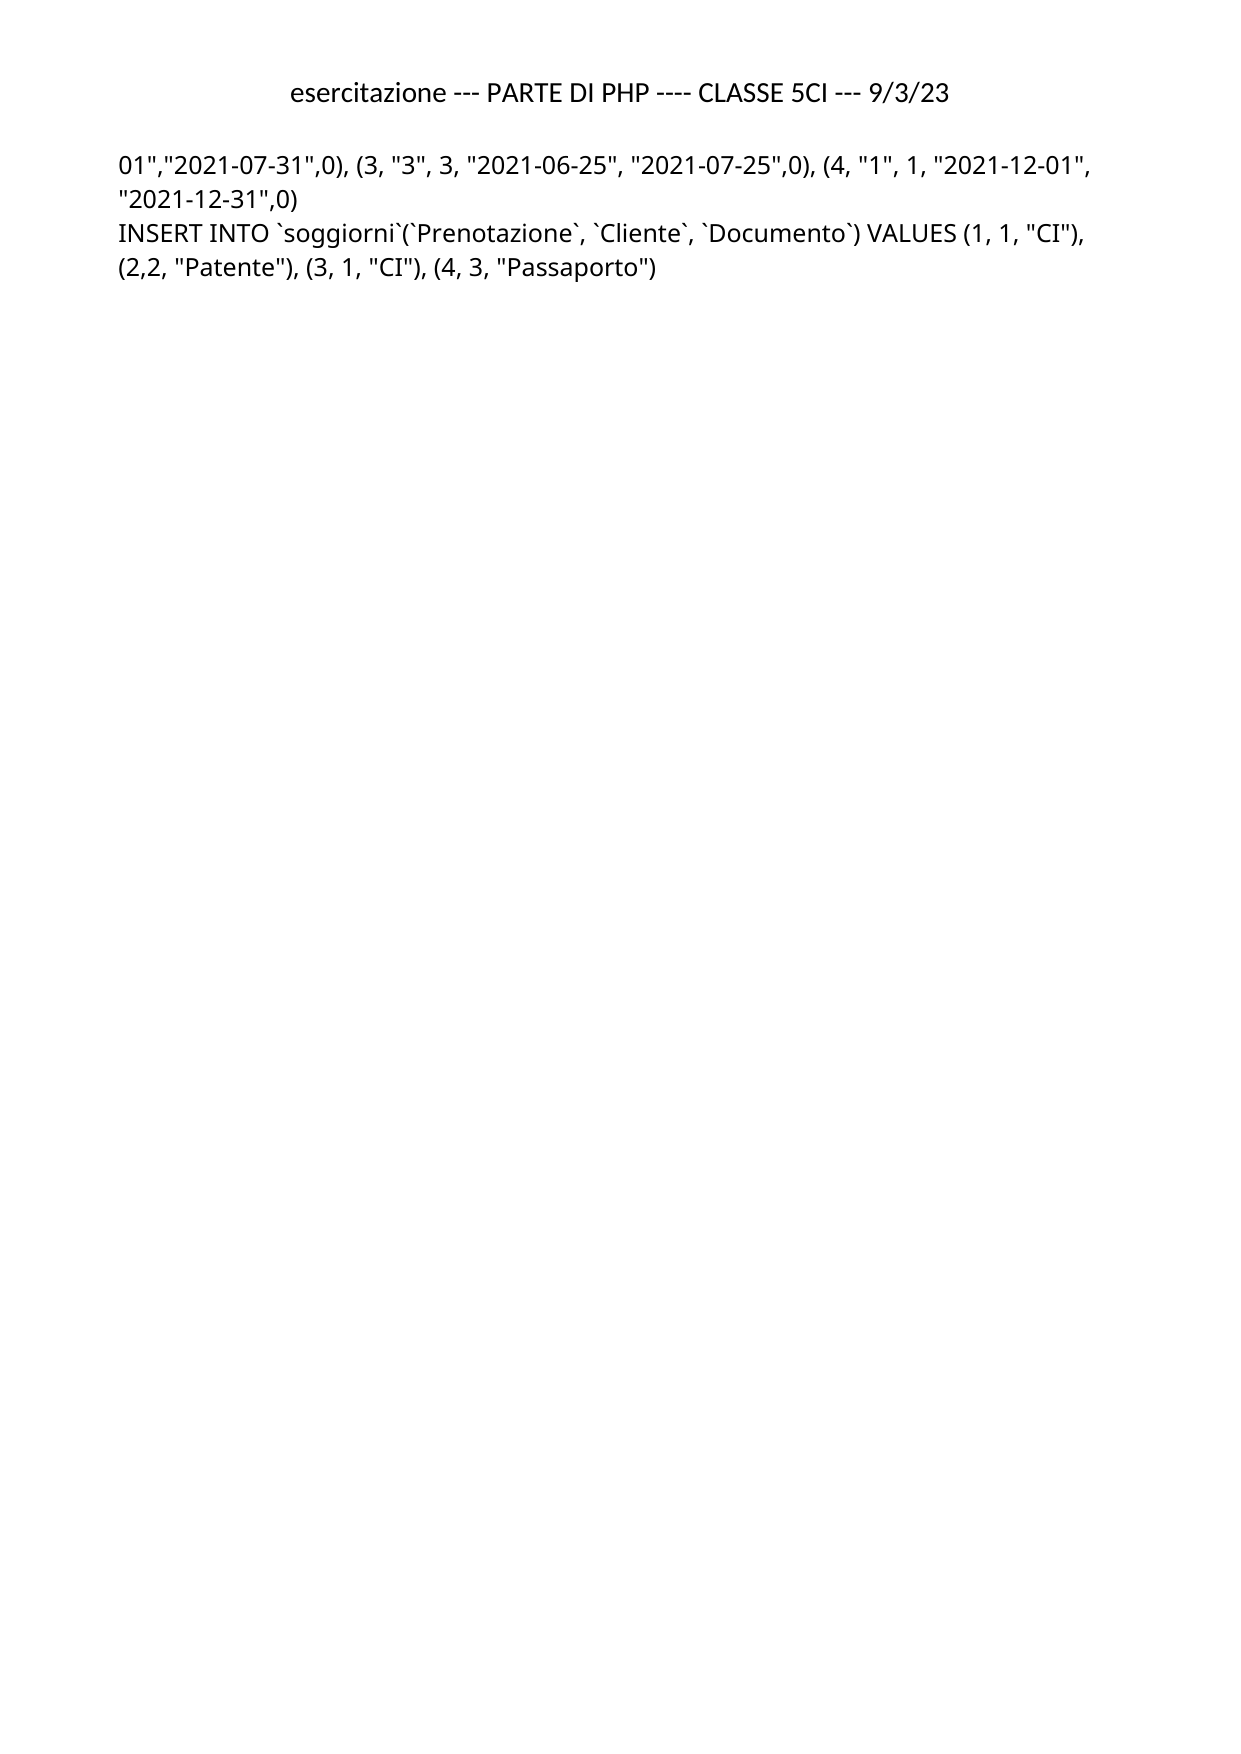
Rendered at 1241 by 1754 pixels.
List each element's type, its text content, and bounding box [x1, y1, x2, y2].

text INSERT INTO `soggiorni`(`Prenotazione`, `Cliente`, `Documento`) VALUES (1, 1, "CI"), (2,2, "Patente"), (3, 1, "CI"), (4, 3, "Passaporto") [118, 216, 1122, 284]
text 01","2021-07-31",0), (3, "3", 3, "2021-06-25", "2021-07-25",0), (4, "1", 1, "2021-12-01", "2021-12-31",0) [118, 148, 1122, 216]
